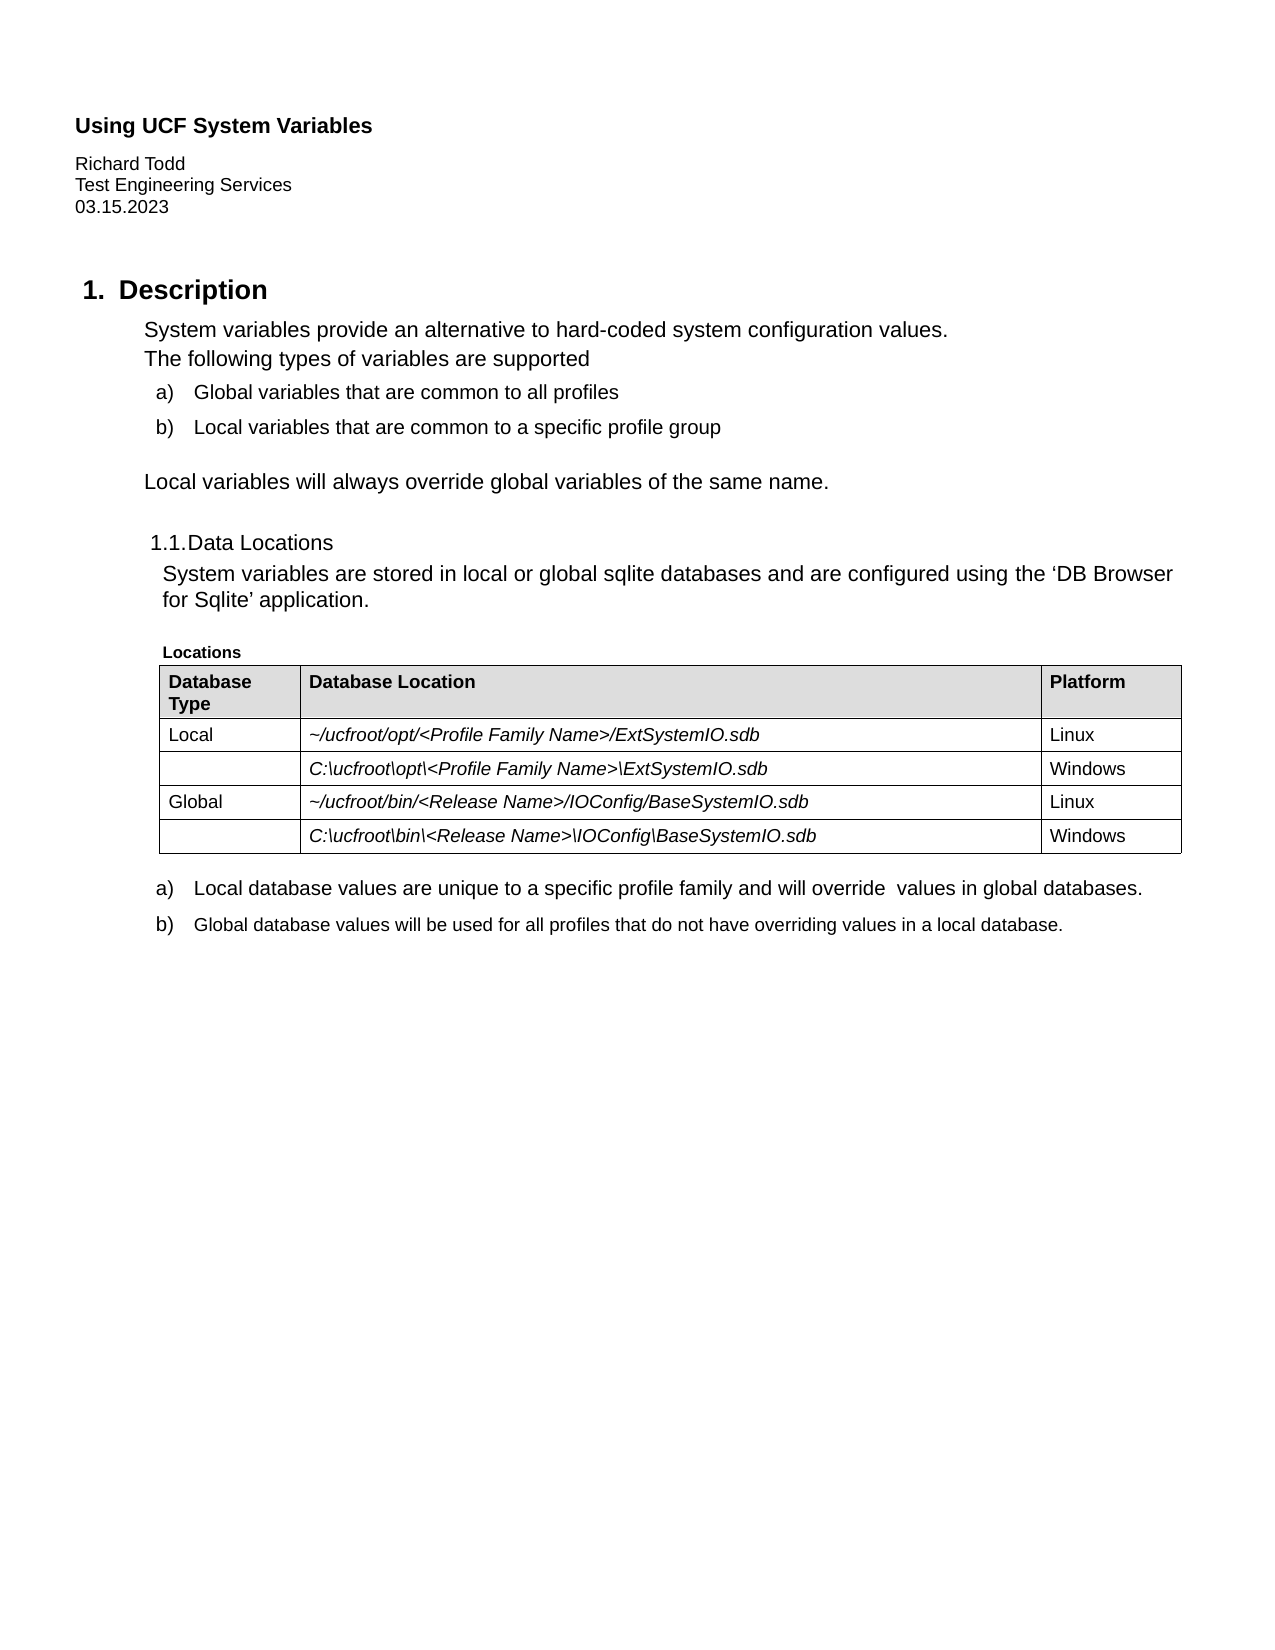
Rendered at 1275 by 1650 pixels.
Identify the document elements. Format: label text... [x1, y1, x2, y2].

subtitle Global variables that are common to all profiles [150, 380, 1200, 403]
text Richard Todd [75, 153, 1200, 174]
text Test Engineering Services [75, 174, 1200, 196]
text System variables are stored in local or global sqlite databases and are configured using the ‘DB Browser for Sqlite’ application. [162, 561, 1200, 612]
text The following types of variables are supported [144, 346, 1200, 371]
subtitle Data Locations [150, 530, 1200, 555]
table_cell Windows [1042, 820, 1181, 852]
table_cell [160, 820, 300, 852]
text System variables provide an alternative to hard-coded system configuration values. [144, 317, 1200, 343]
text Local variables will always override global variables of the same name. [144, 469, 1200, 494]
subtitle Description [75, 274, 1200, 305]
table_cell C:\ucfroot\bin\<Release Name>\IOConfig\BaseSystemIO.sdb [301, 820, 1041, 852]
table_cell Linux [1042, 786, 1181, 819]
table_cell ~/ucfroot/bin/<Release Name>/IOConfig/BaseSystemIO.sdb [301, 786, 1041, 819]
table_cell [160, 752, 300, 785]
text 03.15.2023 [75, 196, 1200, 217]
table_cell C:\ucfroot\opt\<Profile Family Name>\ExtSystemIO.sdb [301, 752, 1041, 785]
table_cell Local [160, 719, 300, 751]
table_cell ~/ucfroot/opt/<Profile Family Name>/ExtSystemIO.sdb [301, 719, 1041, 751]
subtitle Local database values are unique to a specific profile family and will override values in global databases. [150, 877, 1200, 900]
text Locations [162, 643, 1200, 662]
table_header Database Location [301, 666, 1041, 717]
subtitle Local variables that are common to a specific profile group [150, 415, 1200, 439]
table_header Platform [1042, 666, 1181, 717]
subtitle Global database values will be used for all profiles that do not have overriding values in a local database. [150, 912, 1200, 936]
table_cell Linux [1042, 719, 1181, 751]
table_cell Global [160, 786, 300, 819]
text Using UCF System Variables [75, 112, 1200, 138]
table_header Database Type [160, 666, 300, 717]
table_cell Windows [1042, 752, 1181, 785]
